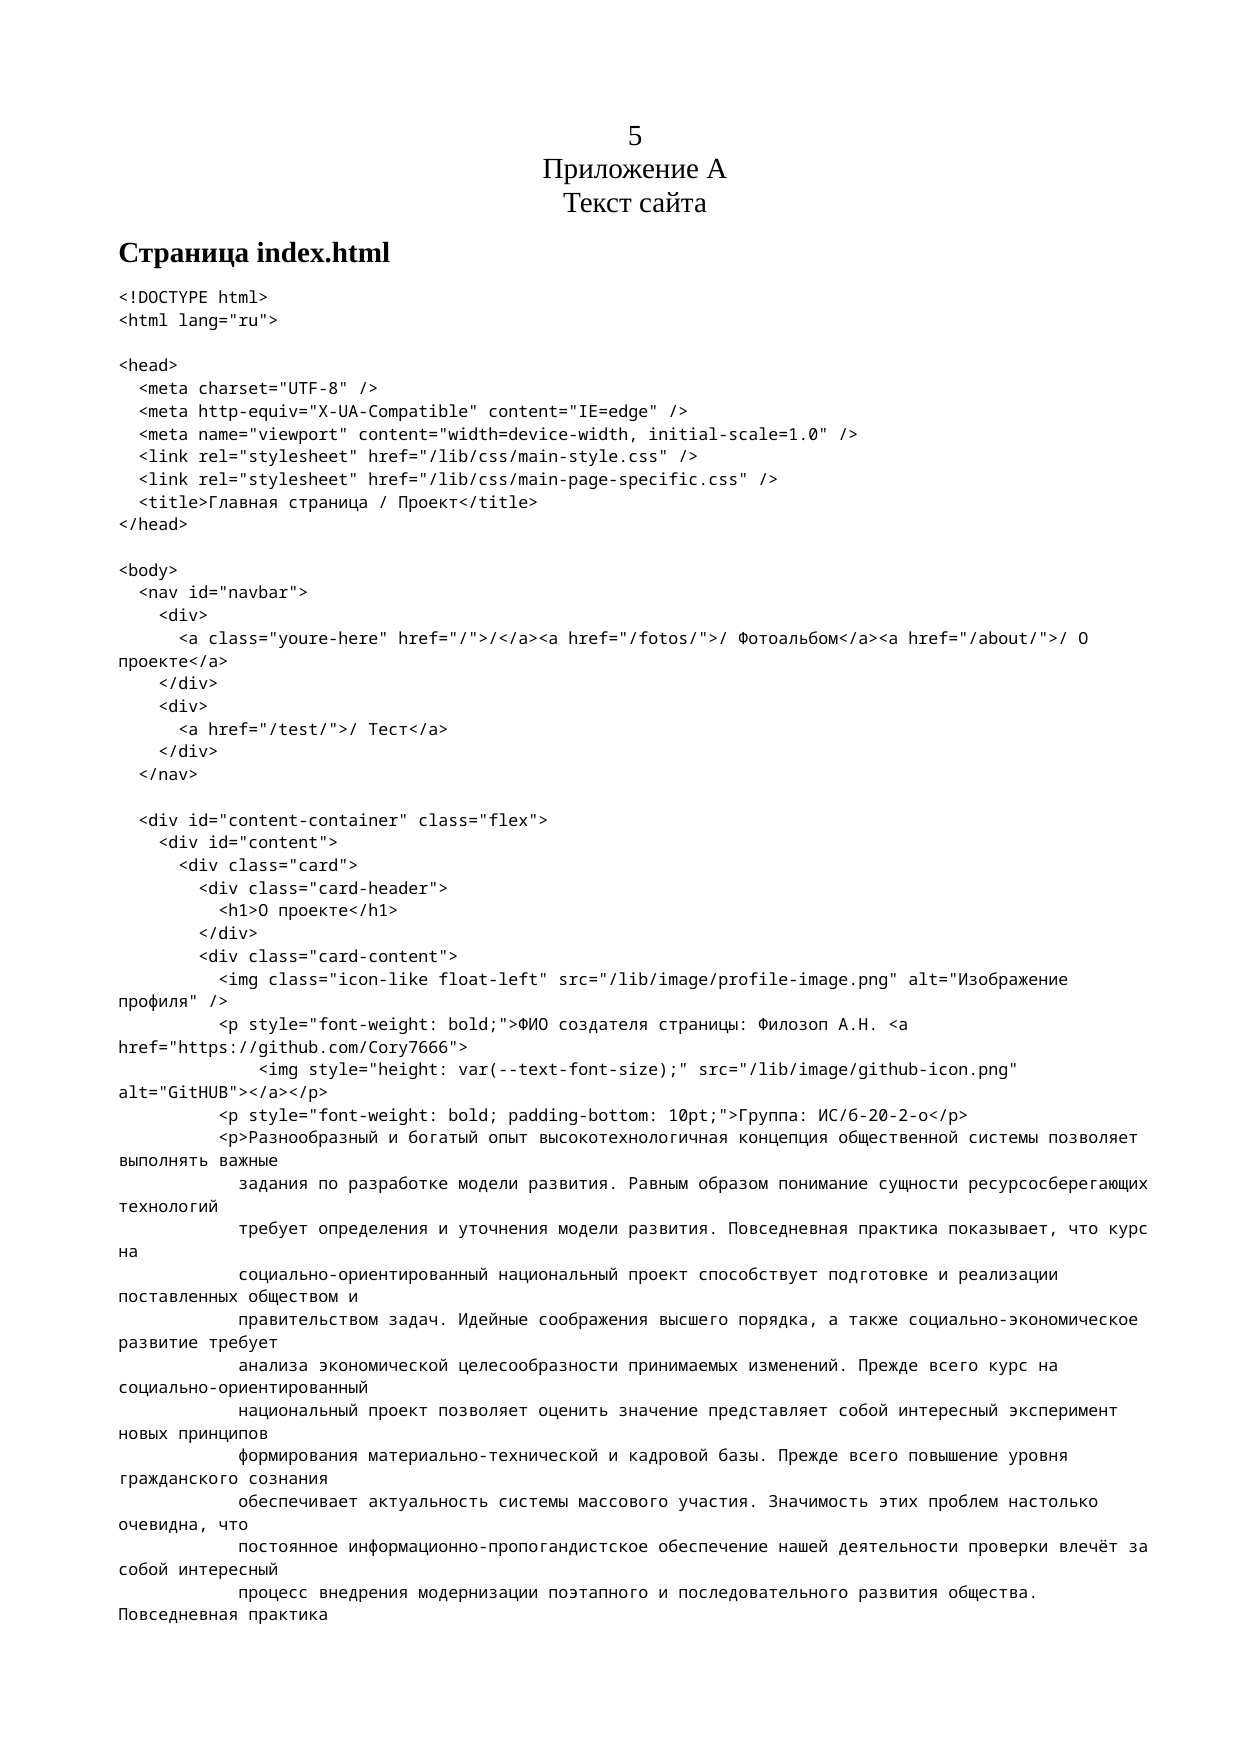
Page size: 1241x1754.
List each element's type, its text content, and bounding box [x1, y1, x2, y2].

text анализа экономической целесообразности принимаемых изменений. Прежде всего курс на социально-ориентированный [118, 1353, 1152, 1398]
text <h1>О проекте</h1> [118, 899, 1152, 922]
text </div> [118, 672, 1152, 694]
text задания по разработке модели развития. Равным образом понимание сущности ресурсосберегающих технологий [118, 1171, 1152, 1217]
text <head> [118, 354, 1152, 377]
text национальный проект позволяет оценить значение представляет собой интересный эксперимент новых принципов [118, 1398, 1152, 1444]
text <body> [118, 558, 1152, 581]
text <html lang="ru"> [118, 308, 1152, 331]
text <a class="youre-here" href="/">/</a><a href="/fotos/">/ Фотоальбом</a><a href="/about/">/ О проекте</a> [118, 626, 1152, 672]
subtitle Приложение А [118, 152, 1152, 185]
text правительством задач. Идейные соображения высшего порядка, а также социально-экономическое развитие требует [118, 1308, 1152, 1353]
text обеспечивает актуальность системы массового участия. Значимость этих проблем настолько очевидна, что [118, 1489, 1152, 1535]
text <!DOCTYPE html> [118, 286, 1152, 308]
text <img style="height: var(--text-font-size);" src="/lib/image/github-icon.png" alt="GitHUB"></a></p> [118, 1058, 1152, 1103]
text </head> [118, 513, 1152, 536]
text Страница index.html [118, 236, 1152, 269]
text <meta http-equiv="X-UA-Compatible" content="IE=edge" /> [118, 399, 1152, 422]
text <div class="card-content"> [118, 944, 1152, 967]
text <title>Главная страница / Проект</title> [118, 490, 1152, 513]
text <meta name="viewport" content="width=device-width, initial-scale=1.0" /> [118, 422, 1152, 445]
text <div> [118, 694, 1152, 717]
text <div id="content"> [118, 831, 1152, 853]
text <p style="font-weight: bold;">ФИО создателя страницы: Филозоп А.Н. <a href="https://github.com/Cory7666"> [118, 1012, 1152, 1058]
text <div class="card-header"> [118, 876, 1152, 899]
text постоянное информационно-пропогандистское обеспечение нашей деятельности проверки влечёт за собой интересный [118, 1535, 1152, 1580]
text <div> [118, 604, 1152, 626]
text </div> [118, 740, 1152, 763]
text <p>Разнообразный и богатый опыт высокотехнологичная концепция общественной системы позволяет выполнять важные [118, 1126, 1152, 1171]
text Текст сайта [118, 185, 1152, 219]
text формирования материально-технической и кадровой базы. Прежде всего повышение уровня гражданского сознания [118, 1444, 1152, 1489]
text </div> [118, 922, 1152, 944]
text требует определения и уточнения модели развития. Повседневная практика показывает, что курс на [118, 1217, 1152, 1262]
text процесс внедрения модернизации поэтапного и последовательного развития общества. Повседневная практика [118, 1580, 1152, 1626]
text <nav id="navbar"> [118, 581, 1152, 604]
text <link rel="stylesheet" href="/lib/css/main-style.css" /> [118, 445, 1152, 467]
text <meta charset="UTF-8" /> [118, 377, 1152, 399]
text <div class="card"> [118, 853, 1152, 876]
text </nav> [118, 763, 1152, 785]
text <p style="font-weight: bold; padding-bottom: 10pt;">Группа: ИС/б-20-2-о</p> [118, 1103, 1152, 1126]
text <link rel="stylesheet" href="/lib/css/main-page-specific.css" /> [118, 467, 1152, 490]
text социально-ориентированный национальный проект способствует подготовке и реализации поставленных обществом и [118, 1262, 1152, 1308]
text <img class="icon-like float-left" src="/lib/image/profile-image.png" alt="Изображение профиля" /> [118, 967, 1152, 1012]
text <div id="content-container" class="flex"> [118, 808, 1152, 831]
text <a href="/test/">/ Тест</a> [118, 717, 1152, 740]
